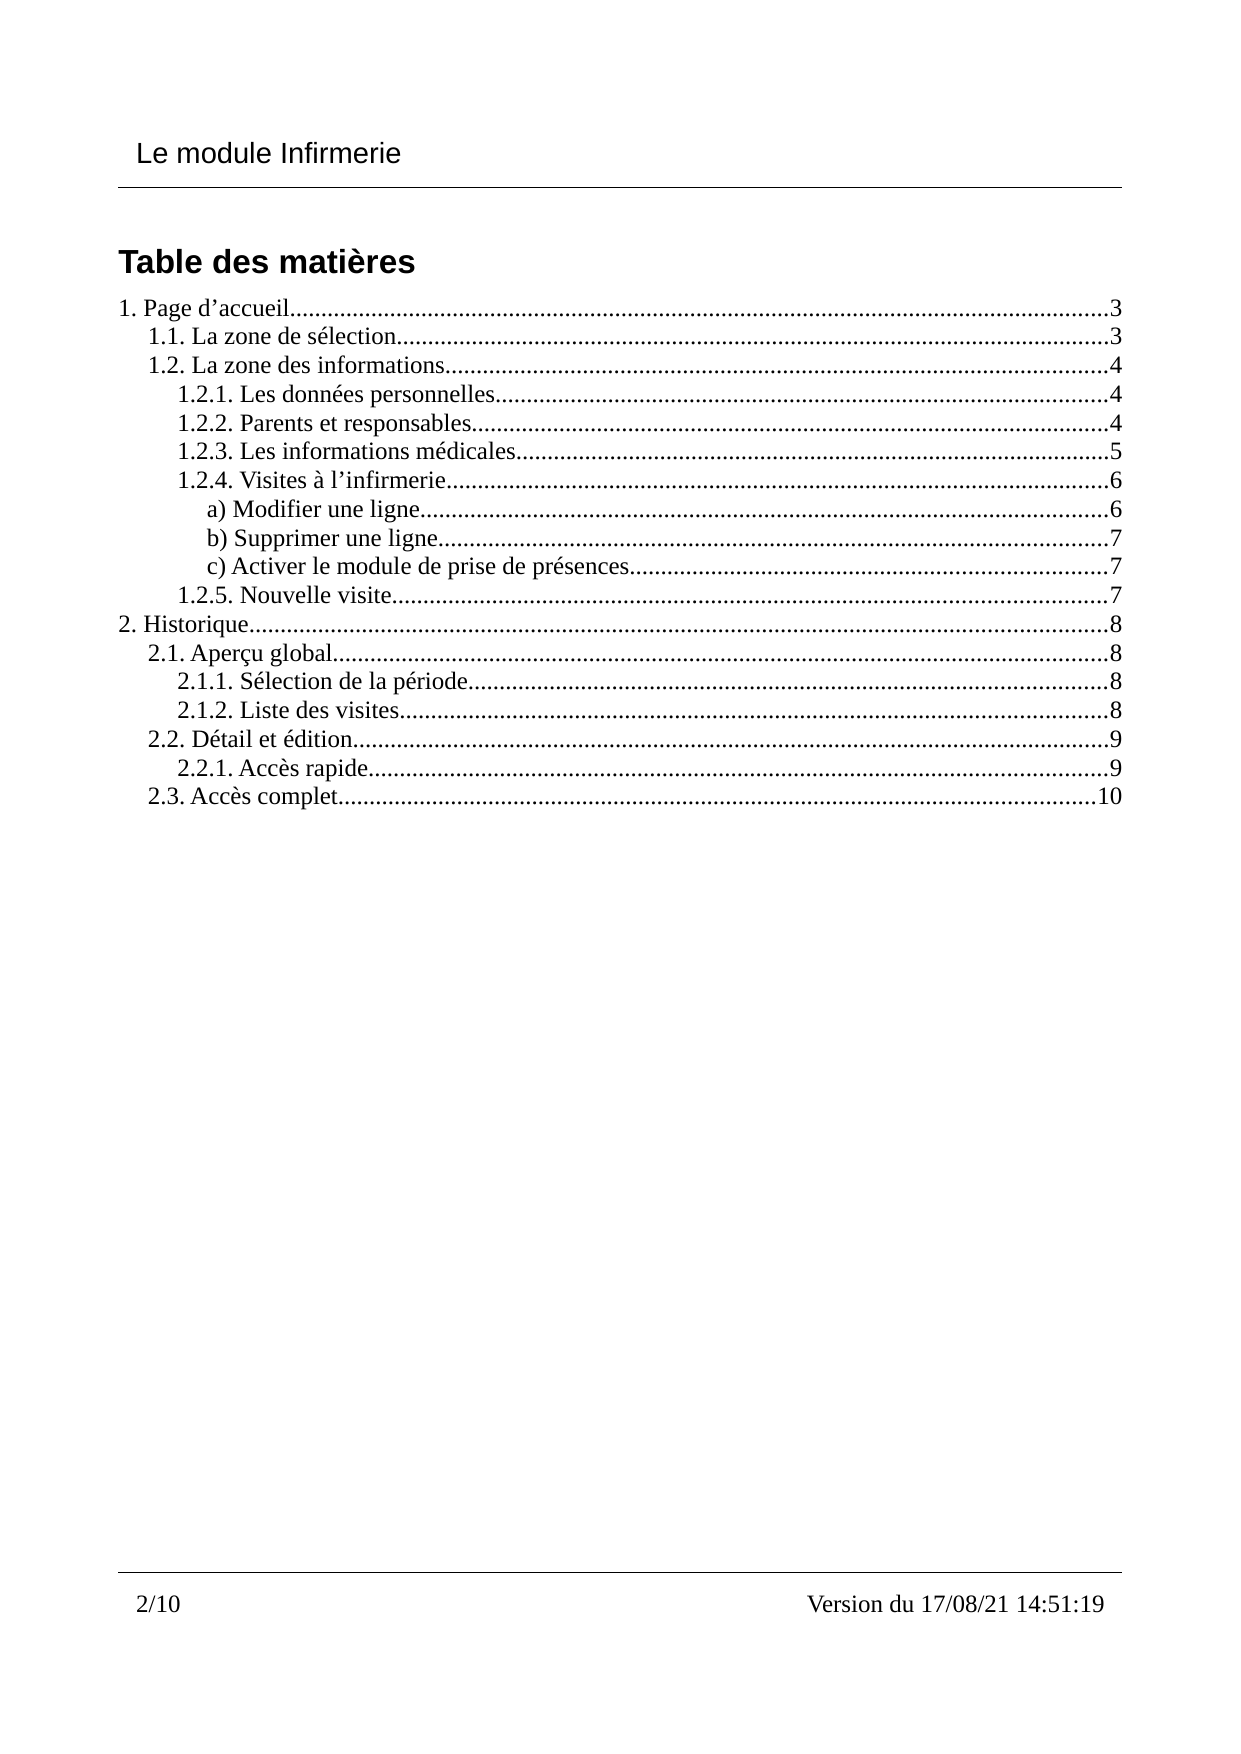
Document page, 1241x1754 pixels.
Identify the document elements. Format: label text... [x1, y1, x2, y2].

text 1.2. La zone des informations 4 [148, 350, 1122, 379]
text 1.2.3. Les informations médicales 5 [177, 436, 1122, 465]
text 1.2.4. Visites à l’infirmerie 6 [177, 465, 1122, 494]
subtitle Table des matières [118, 242, 1122, 280]
text 2.1. Aperçu global 8 [148, 638, 1122, 666]
text 1.2.1. Les données personnelles 4 [177, 379, 1122, 408]
text a) Modifier une ligne 6 [207, 494, 1122, 523]
text 1.1. La zone de sélection 3 [148, 321, 1122, 350]
text 2.1.2. Liste des visites 8 [177, 695, 1122, 724]
text 2. Historique 8 [118, 609, 1122, 638]
text 1.2.5. Nouvelle visite 7 [177, 580, 1122, 609]
text 2.1.1. Sélection de la période 8 [177, 666, 1122, 695]
text 2.3. Accès complet 10 [148, 781, 1122, 810]
text 2.2.1. Accès rapide 9 [177, 753, 1122, 781]
text b) Supprimer une ligne 7 [207, 523, 1122, 551]
text c) Activer le module de prise de présences 7 [207, 551, 1122, 580]
text 1.2.2. Parents et responsables 4 [177, 408, 1122, 436]
text 2.2. Détail et édition 9 [148, 724, 1122, 753]
text 1. Page d’accueil 3 [118, 293, 1122, 321]
